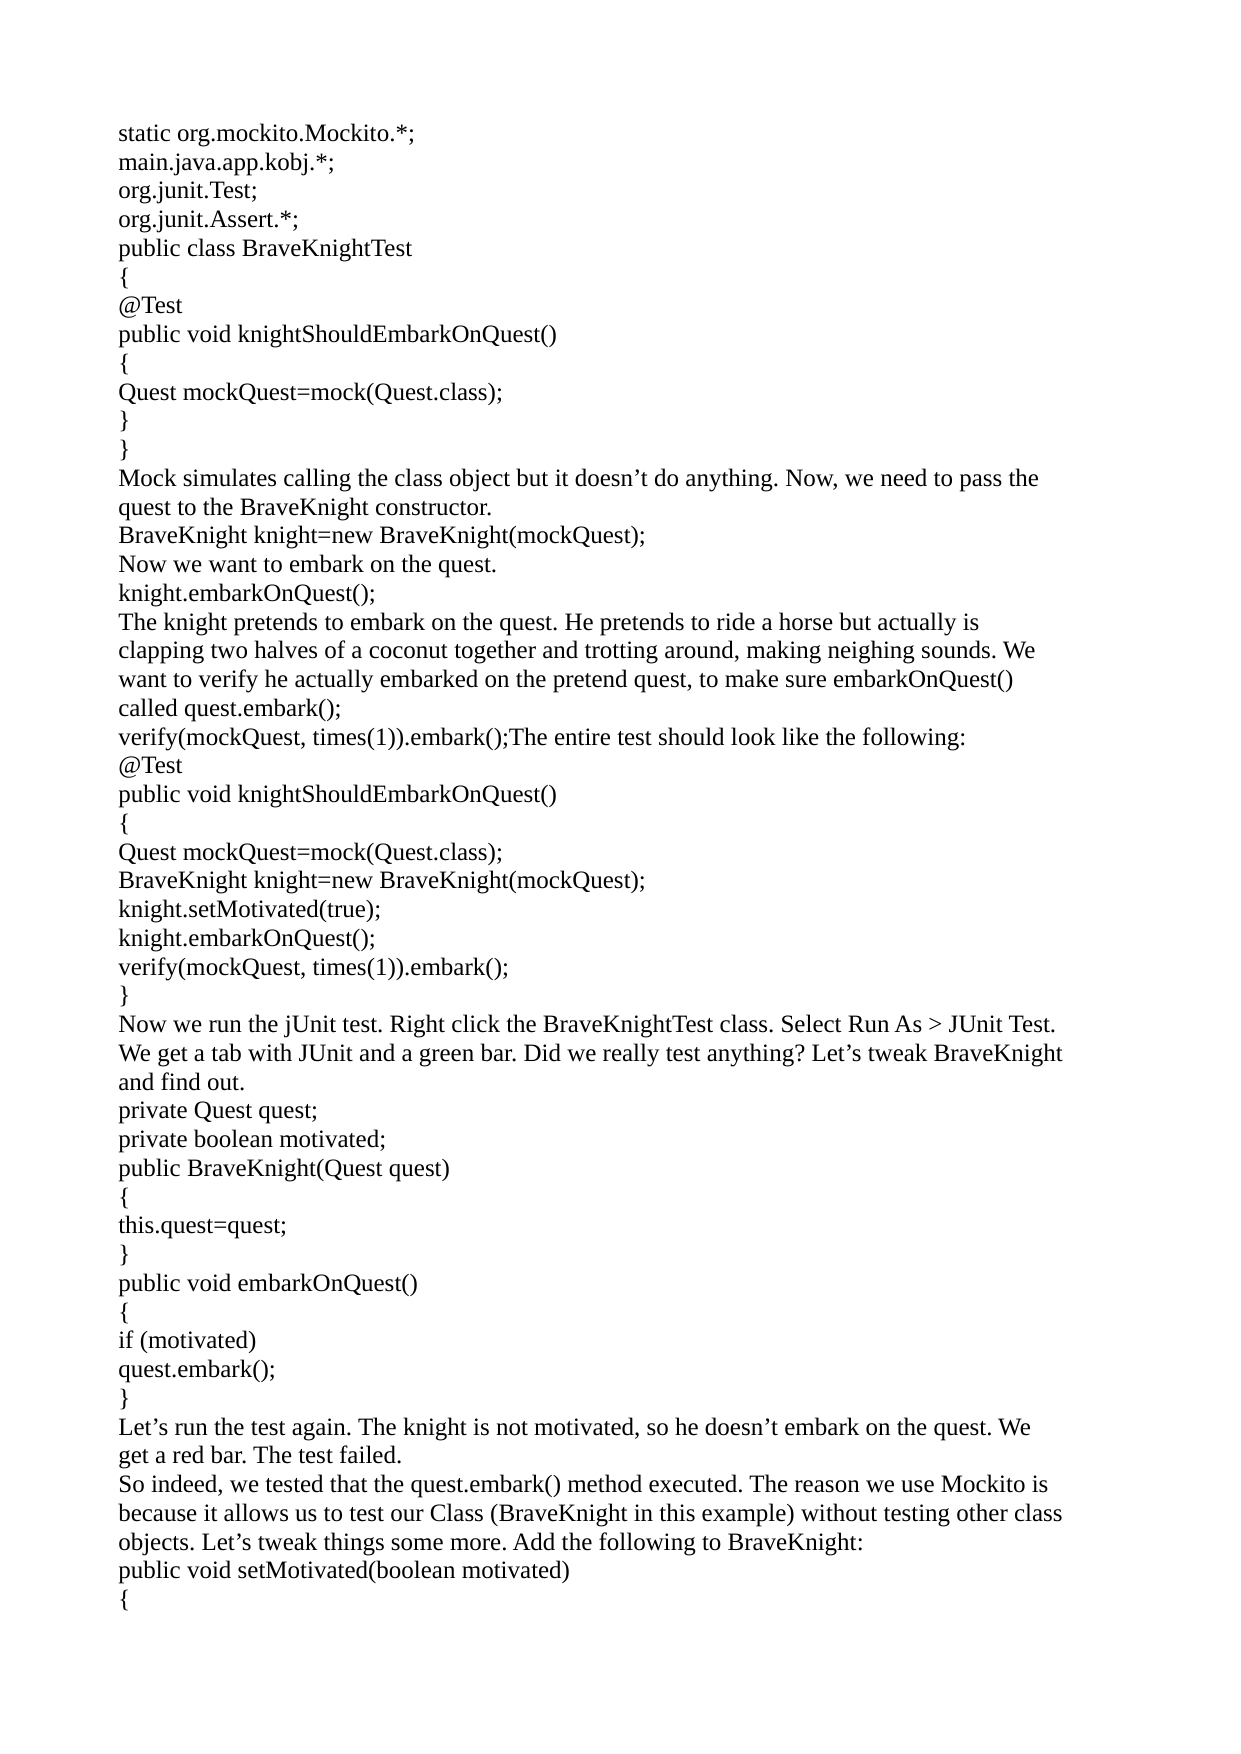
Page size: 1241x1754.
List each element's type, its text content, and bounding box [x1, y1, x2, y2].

text knight.embarkOnQuest(); [118, 923, 1122, 952]
text private boolean motivated; [118, 1124, 1122, 1153]
text get a red bar. The test failed. [118, 1441, 1122, 1469]
text public void knightShouldEmbarkOnQuest() [118, 779, 1122, 808]
text We get a tab with JUnit and a green bar. Did we really test anything? Let’s tweak BraveKnight [118, 1038, 1122, 1067]
text quest.embark(); [118, 1354, 1122, 1383]
text clapping two halves of a coconut together and trotting around, making neighing sounds. We [118, 636, 1122, 664]
text static org.mockito.Mockito.*; [118, 118, 1122, 147]
text Let’s run the test again. The knight is not motivated, so he doesn’t embark on the quest. We [118, 1412, 1122, 1441]
text called quest.embark(); [118, 693, 1122, 722]
text and find out. [118, 1067, 1122, 1096]
text The knight pretends to embark on the quest. He pretends to ride a horse but actually is [118, 607, 1122, 636]
text } [118, 406, 1122, 434]
text public BraveKnight(Quest quest) [118, 1153, 1122, 1182]
text } [118, 981, 1122, 1009]
text Now we want to embark on the quest. [118, 549, 1122, 578]
text Now we run the jUnit test. Right click the BraveKnightTest class. Select Run As > JUnit Test. [118, 1009, 1122, 1038]
text public class BraveKnightTest [118, 233, 1122, 262]
text @Test [118, 291, 1122, 319]
text private Quest quest; [118, 1096, 1122, 1124]
text { [118, 1584, 1122, 1613]
text BraveKnight knight=new BraveKnight(mockQuest); [118, 866, 1122, 894]
text verify(mockQuest, times(1)).embark();The entire test should look like the following: [118, 722, 1122, 751]
text @Test [118, 751, 1122, 779]
text So indeed, we tested that the quest.embark() method executed. The reason we use Mockito is [118, 1469, 1122, 1498]
text { [118, 1297, 1122, 1326]
text main.java.app.kobj.*; [118, 147, 1122, 176]
text because it allows us to test our Class (BraveKnight in this example) without testing other class [118, 1498, 1122, 1527]
text this.quest=quest; [118, 1211, 1122, 1239]
text { [118, 348, 1122, 377]
text { [118, 1182, 1122, 1211]
text public void knightShouldEmbarkOnQuest() [118, 319, 1122, 348]
text } [118, 1383, 1122, 1412]
text knight.setMotivated(true); [118, 894, 1122, 923]
text org.junit.Assert.*; [118, 204, 1122, 233]
text Mock simulates calling the class object but it doesn’t do anything. Now, we need to pass the [118, 463, 1122, 492]
text knight.embarkOnQuest(); [118, 578, 1122, 607]
text quest to the BraveKnight constructor. [118, 492, 1122, 521]
text } [118, 434, 1122, 463]
text { [118, 262, 1122, 291]
text verify(mockQuest, times(1)).embark(); [118, 952, 1122, 981]
text objects. Let’s tweak things some more. Add the following to BraveKnight: [118, 1527, 1122, 1556]
text Quest mockQuest=mock(Quest.class); [118, 837, 1122, 866]
text if (motivated) [118, 1326, 1122, 1354]
text Quest mockQuest=mock(Quest.class); [118, 377, 1122, 406]
text want to verify he actually embarked on the pretend quest, to make sure embarkOnQuest() [118, 664, 1122, 693]
text } [118, 1239, 1122, 1268]
text public void setMotivated(boolean motivated) [118, 1556, 1122, 1584]
text org.junit.Test; [118, 176, 1122, 204]
text BraveKnight knight=new BraveKnight(mockQuest); [118, 521, 1122, 549]
text public void embarkOnQuest() [118, 1268, 1122, 1297]
text { [118, 808, 1122, 837]
